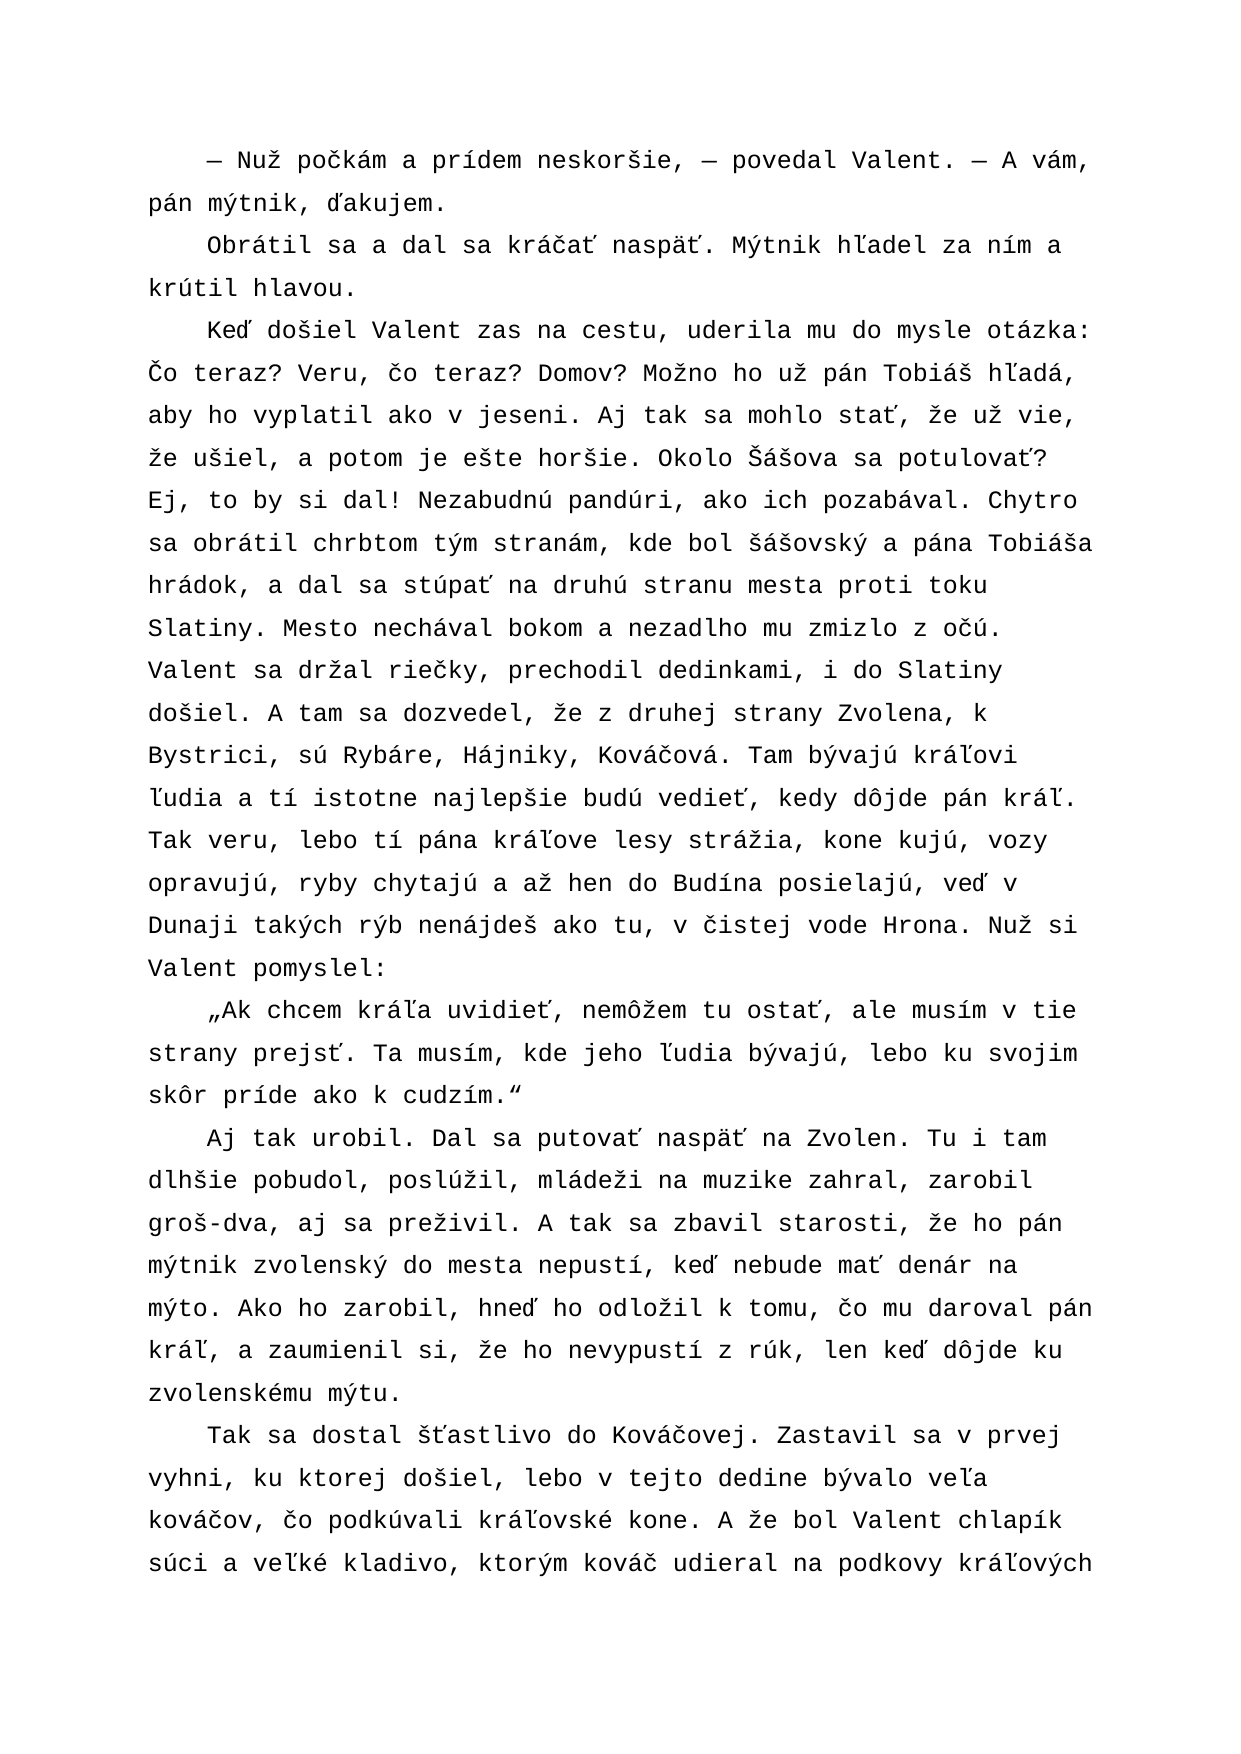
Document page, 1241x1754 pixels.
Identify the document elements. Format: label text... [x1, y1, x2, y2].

text Tak sa dostal šťastlivo do Kováčovej. Zastavil sa v prvej vyhni, ku ktorej došiel, lebo v tejto dedine bývalo veľa kováčov, čo podkúvali kráľovské kone. A že bol Valent chlapík súci a veľké kladivo, ktorým kováč udieral na podkovy kráľových [148, 1423, 1093, 1578]
text — Nuž počkám a prídem neskoršie, — povedal Valent. — A vám, pán mýtnik, ďakujem. [148, 148, 1093, 218]
text Aj tak urobil. Dal sa putovať naspäť na Zvolen. Tu i tam dlhšie pobudol, poslúžil, mládeži na muzike zahral, zarobil groš-dva, aj sa preživil. A tak sa zbavil starosti, že ho pán mýtnik zvolenský do mesta nepustí, keď nebude mať denár na mýto. Ako ho zarobil, hneď ho odložil k tomu, čo mu daroval pán kráľ, a zaumienil si, že ho nevypustí z rúk, len keď dôjde ku zvolenskému mýtu. [148, 1125, 1093, 1408]
text Keď došiel Valent zas na cestu, uderila mu do mysle otázka: Čo teraz? Veru, čo teraz? Domov? Možno ho už pán Tobiáš hľadá, aby ho vyplatil ako v jeseni. Aj tak sa mohlo stať, že už vie, že ušiel, a potom je ešte horšie. Okolo Šášova sa potulovať? Ej, to by si dal! Nezabudnú pandúri, ako ich pozabával. Chytro sa obrátil chrbtom tým stranám, kde bol šášovský a pána Tobiáša hrádok, a dal sa stúpať na druhú stranu mesta proti toku Slatiny. Mesto nechával bokom a nezadlho mu zmizlo z očú. Valent sa držal riečky, prechodil dedinkami, i do Slatiny došiel. A tam sa dozvedel, že z druhej strany Zvolena, k Bystrici, sú Rybáre, Hájniky, Kováčová. Tam bývajú kráľovi ľudia a tí istotne najlepšie budú vedieť, kedy dôjde pán kráľ. Tak veru, lebo tí pána kráľove lesy strážia, kone kujú, vozy opravujú, ryby chytajú a až hen do Budína posielajú, veď v Dunaji takých rýb nenájdeš ako tu, v čistej vode Hrona. Nuž si Valent pomyslel: [148, 318, 1093, 983]
text „Ak chcem kráľa uvidieť, nemôžem tu ostať, ale musím v tie strany prejsť. Ta musím, kde jeho ľudia bývajú, lebo ku svojim skôr príde ako k cudzím.“ [148, 998, 1093, 1111]
text Obrátil sa a dal sa kráčať naspäť. Mýtnik hľadel za ním a krútil hlavou. [148, 233, 1093, 303]
